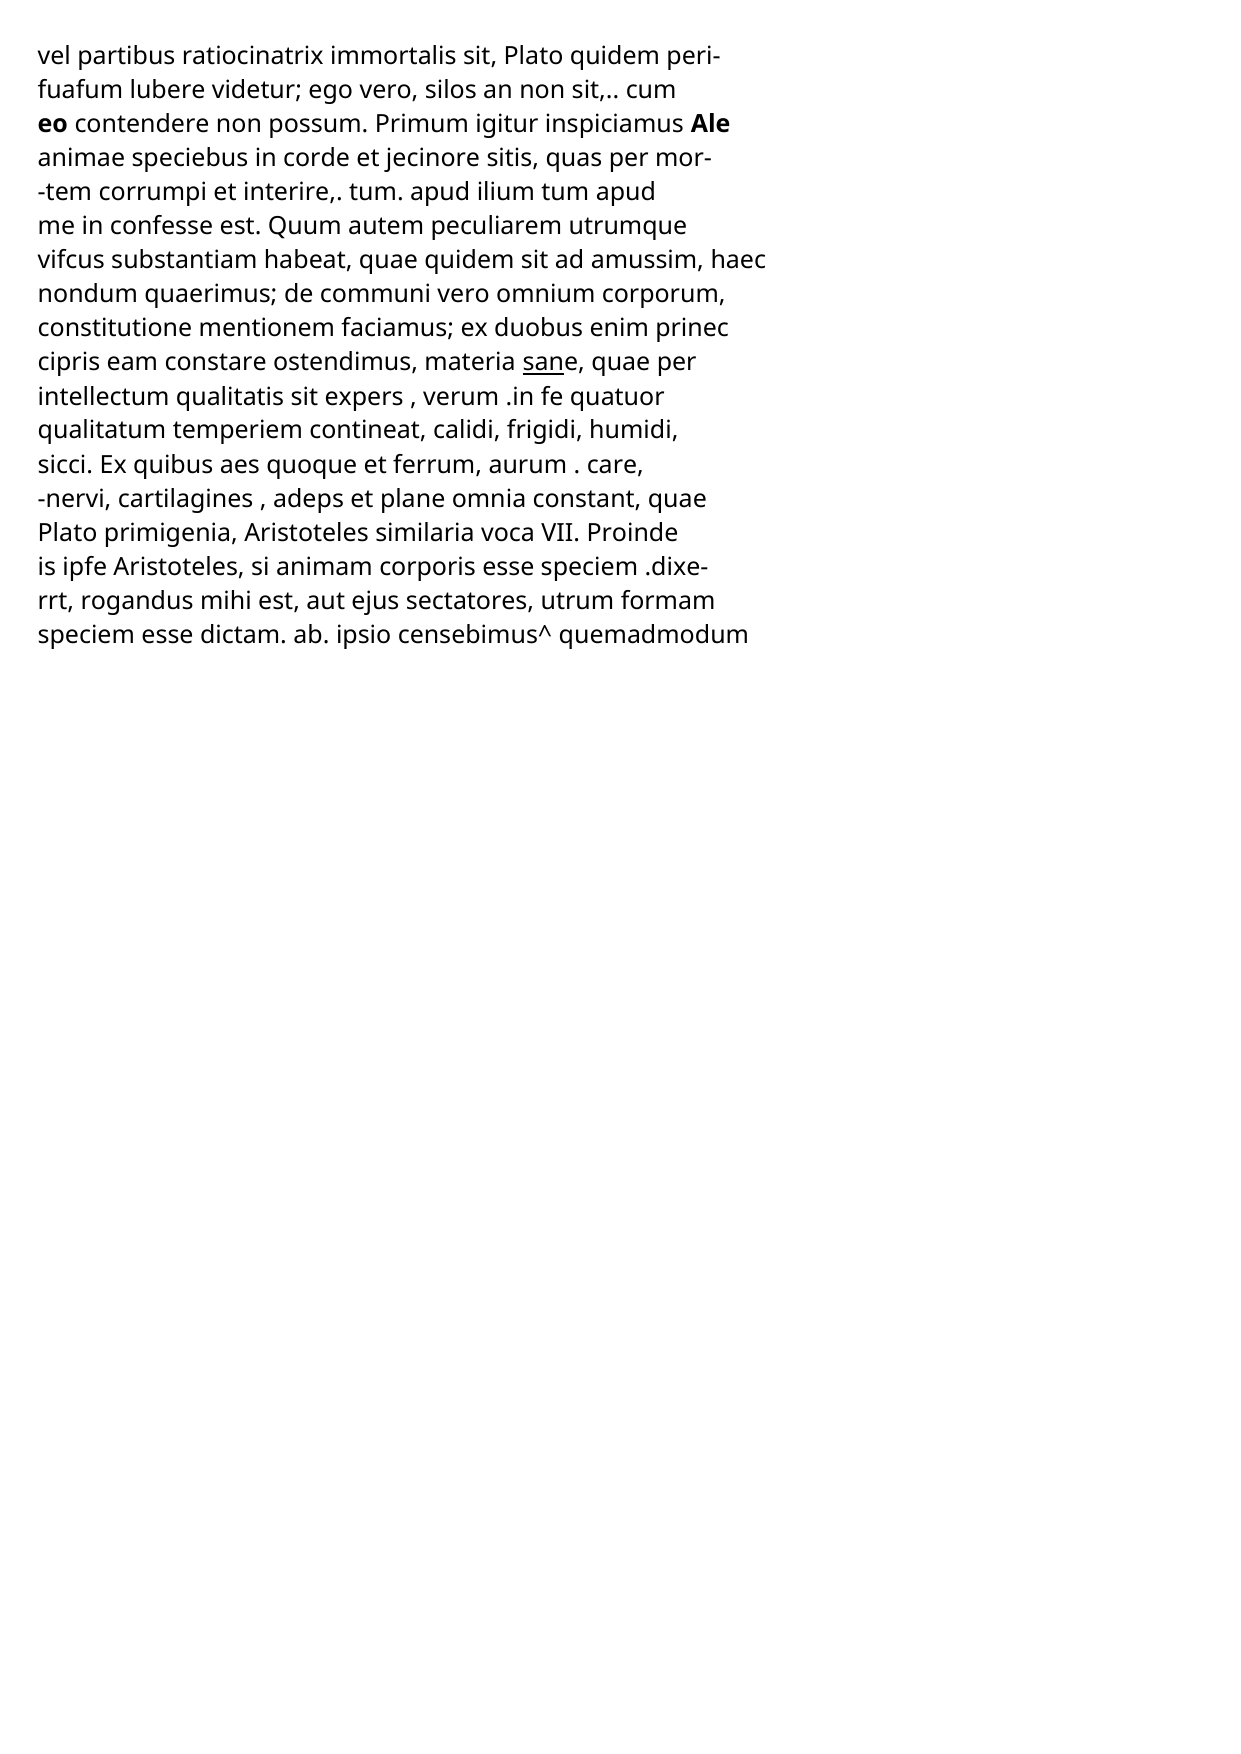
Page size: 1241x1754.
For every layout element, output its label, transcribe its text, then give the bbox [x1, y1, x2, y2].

text vel partibus ratiocinatrix immortalis sit, Plato quidem peri- fuafum lubere videtur; ego vero, silos an non sit,.. cum eo contendere non possum. Primum igitur inspiciamus Ale animae speciebus in corde et jecinore sitis, quas per mor- -tem corrumpi et interire,. tum. apud ilium tum apud me in confesse est. Quum autem peculiarem utrumque vifcus substantiam habeat, quae quidem sit ad amussim, haec nondum quaerimus; de communi vero omnium corporum, constitutione mentionem faciamus; ex duobus enim prinec cipris eam constare ostendimus, materia sane, quae per intellectum qualitatis sit expers , verum .in fe quatuor qualitatum temperiem contineat, calidi, frigidi, humidi, sicci. Ex quibus aes quoque et ferrum, aurum . care, -nervi, cartilagines , adeps et plane omnia constant, quae Plato primigenia, Aristoteles similaria voca VII. Proinde is ipfe Aristoteles, si animam corporis esse speciem .dixe- rrt, rogandus mihi est, aut ejus sectatores, utrum formam speciem esse dictam. ab. ipsio censebimus^ quemadmodum [37, 37, 1203, 651]
